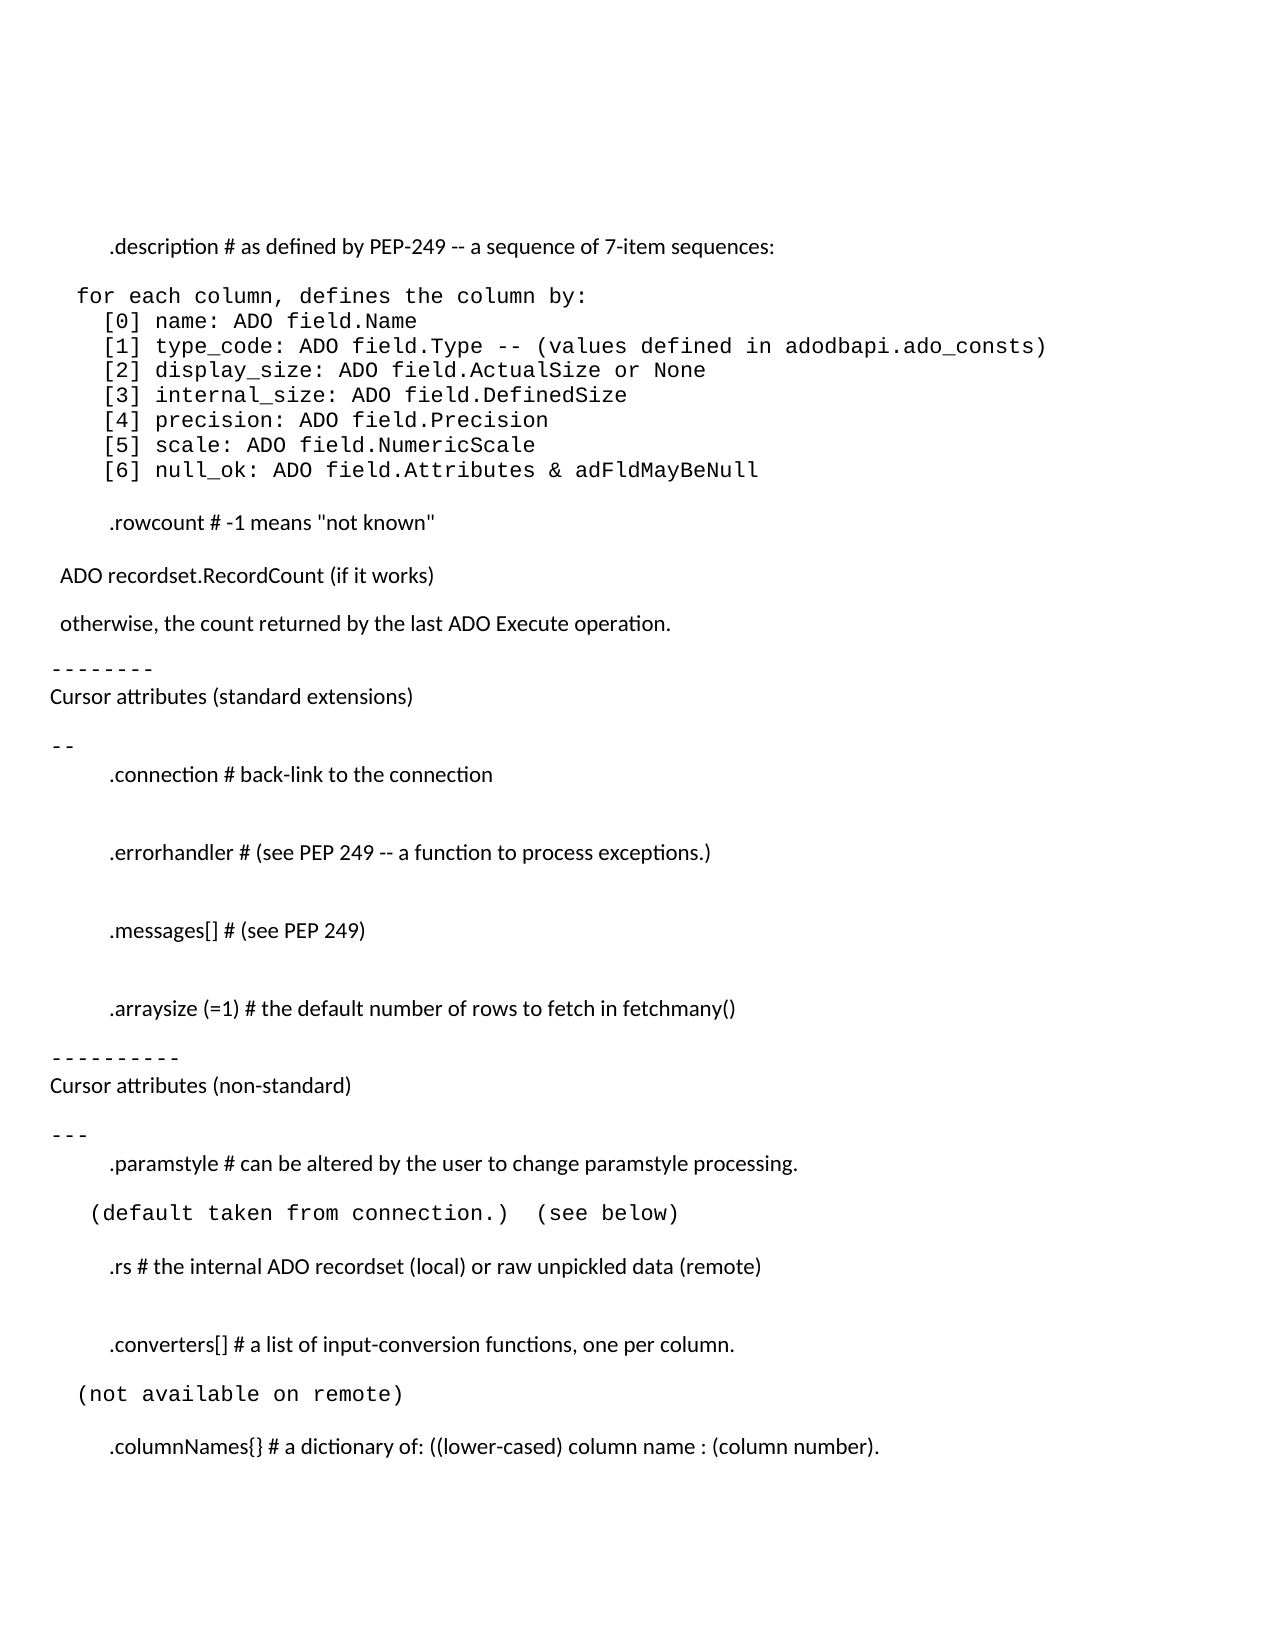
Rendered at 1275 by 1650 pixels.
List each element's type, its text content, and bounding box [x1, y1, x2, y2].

text (not available on remote) [50, 1383, 1201, 1408]
list .arraysize (=1) # the default number of rows to fetch in fetchmany() [109, 994, 1201, 1022]
text [5] scale: ADO field.NumericScale [50, 434, 1201, 459]
text (default taken from connection.) (see below) [50, 1202, 1201, 1227]
list .paramstyle # can be altered by the user to change paramstyle processing. [109, 1149, 1201, 1177]
list .errorhandler # (see PEP 249 -- a function to process exceptions.) [109, 838, 1201, 866]
list .rs # the internal ADO recordset (local) or raw unpickled data (remote) [109, 1252, 1201, 1280]
text [3] internal_size: ADO field.DefinedSize [50, 384, 1201, 409]
text otherwise, the count returned by the last ADO Execute operation. [50, 609, 1201, 638]
subtitle Cursor attributes (non-standard) [50, 1072, 1201, 1099]
list .converters[] # a list of input-conversion functions, one per column. [109, 1330, 1201, 1358]
text ---------- [50, 1047, 1201, 1072]
text ADO recordset.RecordCount (if it works) [50, 561, 1201, 589]
text [1] type_code: ADO field.Type -- (values defined in adodbapi.ado_consts) [50, 335, 1201, 360]
list .description # as defined by PEP-249 -- a sequence of 7-item sequences: [109, 232, 1201, 260]
subtitle Cursor attributes (standard extensions) [50, 682, 1201, 711]
text -------- [50, 658, 1201, 682]
list .connection # back-link to the connection [109, 760, 1201, 788]
text [2] display_size: ADO field.ActualSize or None [50, 360, 1201, 384]
text for each column, defines the column by: [50, 285, 1201, 310]
list .rowcount # -1 means "not known" [109, 508, 1201, 536]
list .columnNames{} # a dictionary of: ((lower-cased) column name : (column number). [109, 1432, 1201, 1460]
text -- [50, 736, 1201, 760]
text [6] null_ok: ADO field.Attributes & adFldMayBeNull [50, 459, 1201, 484]
text [4] precision: ADO field.Precision [50, 409, 1201, 434]
list .messages[] # (see PEP 249) [109, 916, 1201, 944]
text --- [50, 1124, 1201, 1149]
text [0] name: ADO field.Name [50, 310, 1201, 335]
